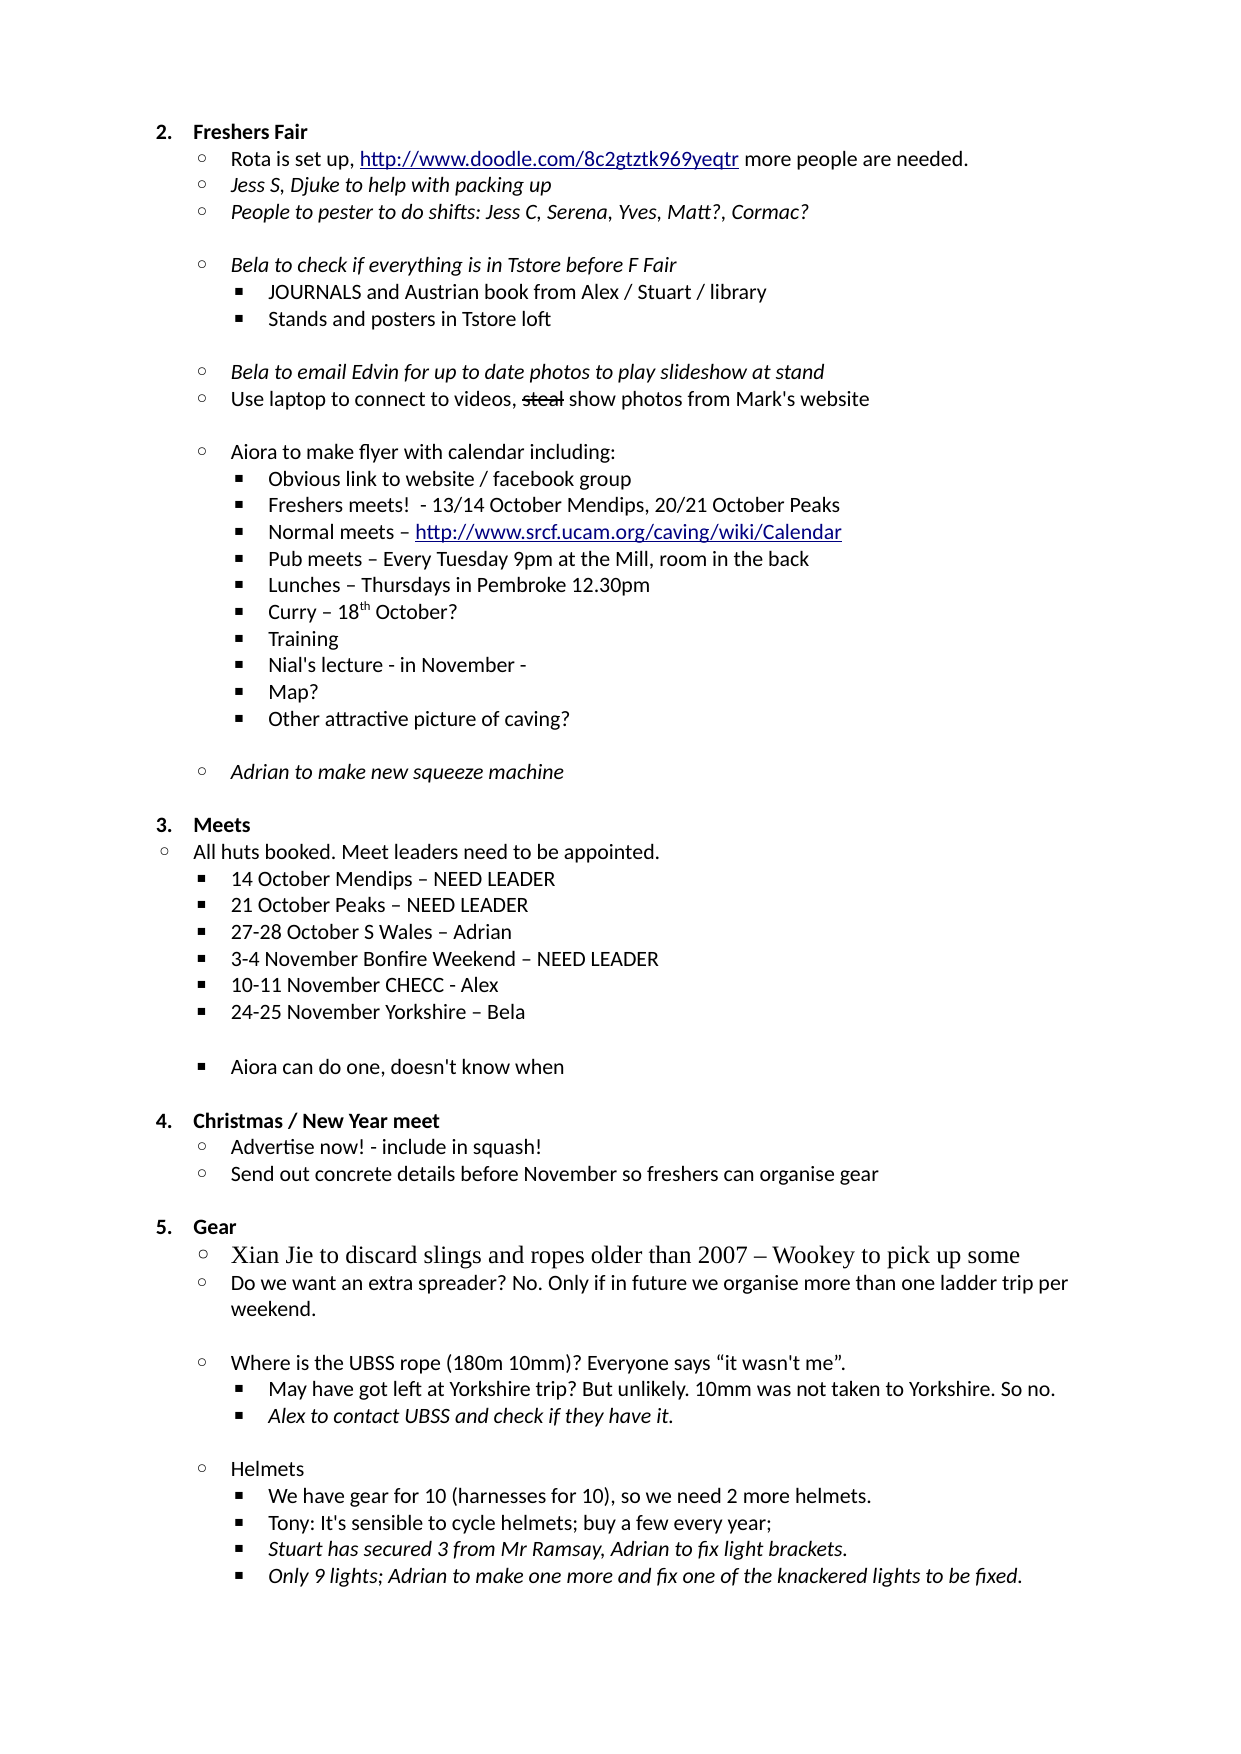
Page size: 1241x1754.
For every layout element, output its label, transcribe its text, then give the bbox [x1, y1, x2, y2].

list Other attractive picture of caving? [231, 705, 1122, 731]
list Lunches – Thursdays in Pembroke 12.30pm [231, 571, 1122, 598]
list Jess S, Djuke to help with packing up [193, 171, 1122, 198]
list Aiora can do one, doesn't know when [193, 1053, 1122, 1080]
list Nial's lecture - in November - [231, 651, 1122, 678]
list Bela to email Edvin for up to date photos to play slideshow at stand [193, 358, 1122, 385]
list People to pester to do shifts: Jess C, Serena, Yves, Matt?, Cormac? [193, 198, 1122, 225]
list Advertise now! - include in squash! [193, 1133, 1122, 1160]
list Map? [231, 678, 1122, 705]
list Adrian to make new squeeze machine [193, 758, 1122, 785]
list Tony: It's sensible to cycle helmets; buy a few every year; [231, 1509, 1122, 1536]
list Use laptop to connect to videos, steal show photos from Mark's website [193, 385, 1122, 411]
list Curry – 18th October? [231, 598, 1122, 625]
list 27-28 October S Wales – Adrian [193, 918, 1122, 945]
list Stands and posters in Tstore loft [231, 305, 1122, 331]
list Do we want an extra spreader? No. Only if in future we organise more than one ladder trip per weekend. [193, 1269, 1122, 1322]
list Helmets [193, 1456, 1122, 1482]
list Pub meets – Every Tuesday 9pm at the Mill, room in the back [231, 545, 1122, 571]
list Training [231, 625, 1122, 651]
list Freshers Fair [156, 118, 1122, 145]
list 10-11 November CHECC - Alex [193, 971, 1122, 998]
list Rota is set up, http://www.doodle.com/8c2gtztk969yeqtr more people are needed. [193, 145, 1122, 171]
list Where is the UBSS rope (180m 10mm)? Everyone says “it wasn't me”. [193, 1349, 1122, 1376]
list Aiora to make flyer with calendar including: [193, 438, 1122, 465]
list Meets [156, 811, 1122, 838]
list 3-4 November Bonfire Weekend – NEED LEADER [193, 945, 1122, 971]
list Xian Jie to discard slings and ropes older than 2007 – Wookey to pick up some [193, 1240, 1122, 1269]
list 21 October Peaks – NEED LEADER [193, 891, 1122, 918]
list JOURNALS and Austrian book from Alex / Stuart / library [231, 278, 1122, 305]
list Freshers meets! - 13/14 October Mendips, 20/21 October Peaks [231, 491, 1122, 518]
list Normal meets – http://www.srcf.ucam.org/caving/wiki/Calendar [231, 518, 1122, 545]
list We have gear for 10 (harnesses for 10), so we need 2 more helmets. [231, 1482, 1122, 1509]
list Christmas / New Year meet [156, 1107, 1122, 1133]
list Alex to contact UBSS and check if they have it. [231, 1402, 1122, 1429]
list May have got left at Yorkshire trip? But unlikely. 10mm was not taken to Yorkshire. So no. [231, 1376, 1122, 1402]
list Only 9 lights; Adrian to make one more and fix one of the knackered lights to be fixed. [231, 1562, 1122, 1589]
list Bela to check if everything is in Tstore before F Fair [193, 251, 1122, 278]
list Send out concrete details before November so freshers can organise gear [193, 1160, 1122, 1187]
list Gear [156, 1213, 1122, 1240]
list 24-25 November Yorkshire – Bela [193, 998, 1122, 1025]
list Stuart has secured 3 from Mr Ramsay, Adrian to fix light brackets. [231, 1536, 1122, 1562]
list Obvious link to website / facebook group [231, 465, 1122, 491]
list 14 October Mendips – NEED LEADER [193, 865, 1122, 891]
list All huts booked. Meet leaders need to be appointed. [156, 838, 1122, 865]
